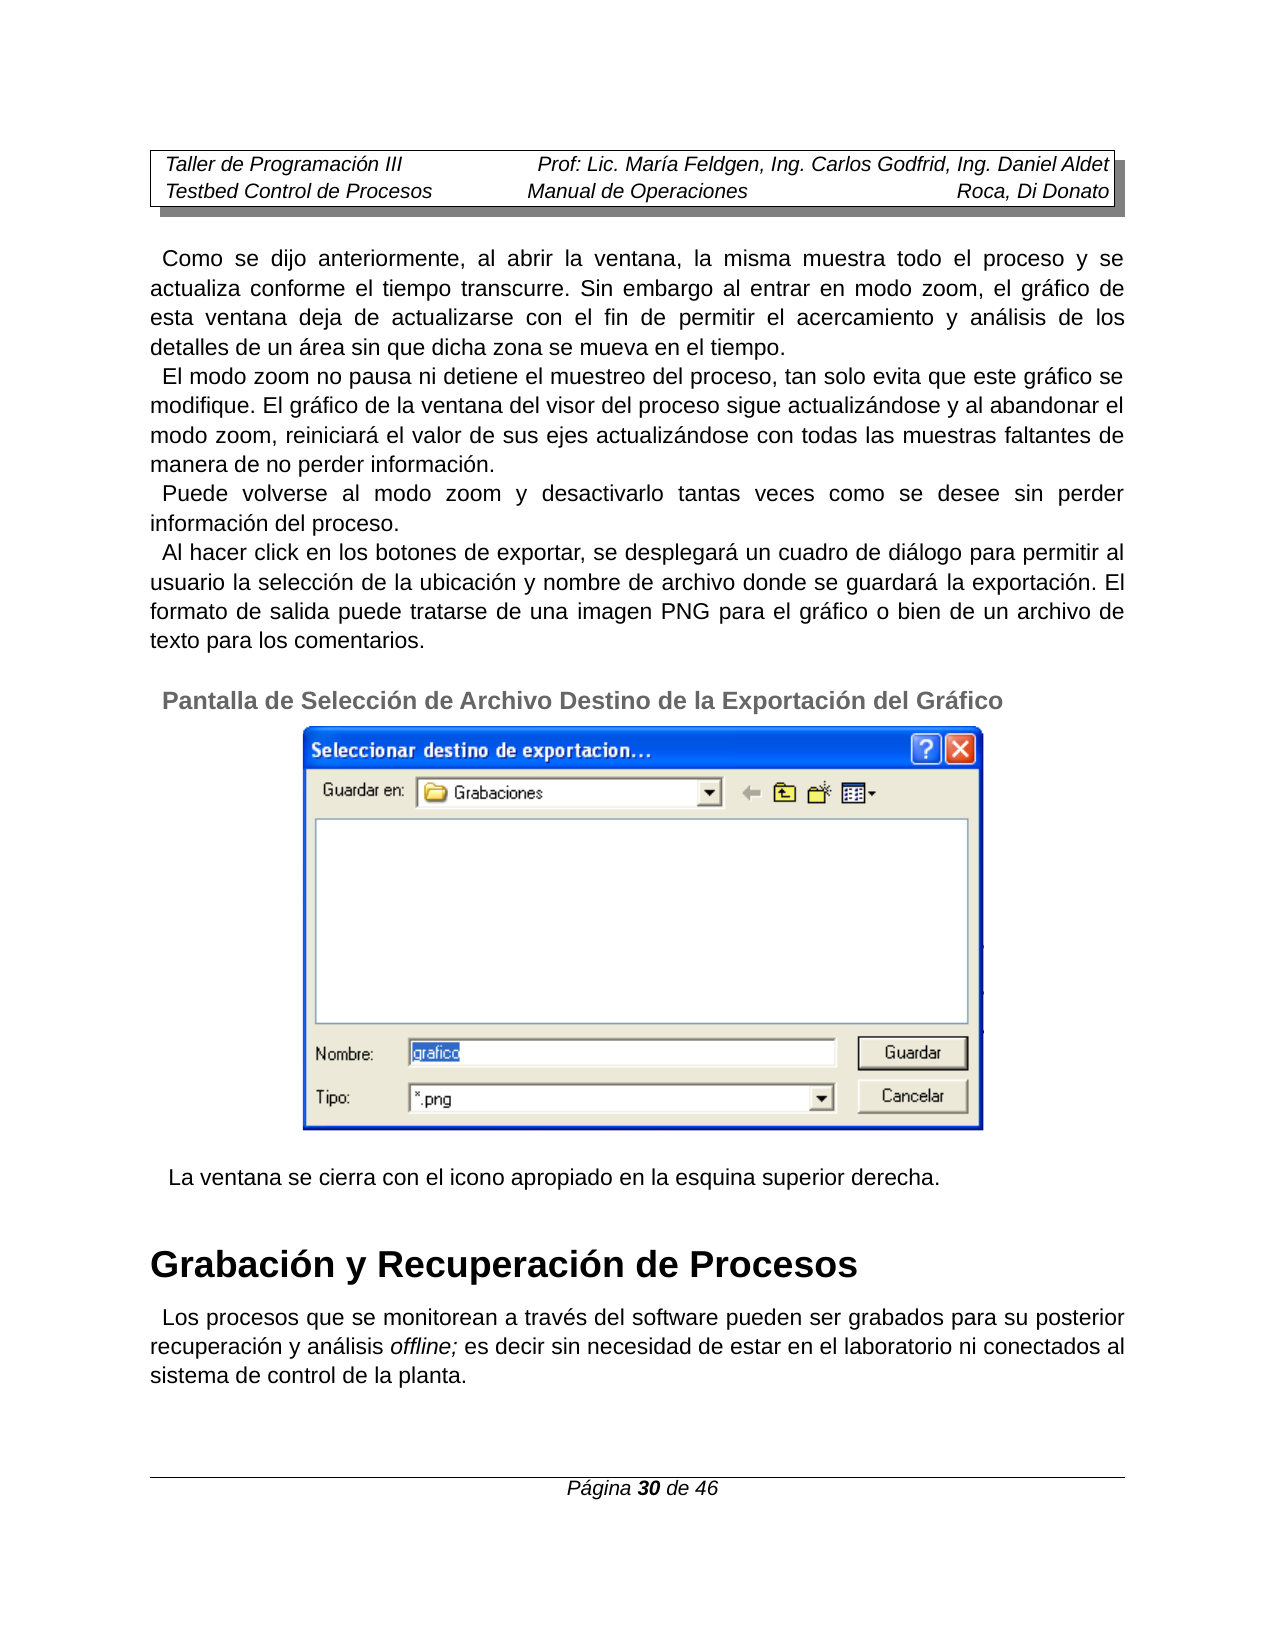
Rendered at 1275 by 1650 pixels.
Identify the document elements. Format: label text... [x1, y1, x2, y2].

text Los procesos que se monitorean a través del software pueden ser grabados para su posterior recuperación y análisis offline; es decir sin necesidad de estar en el laboratorio ni conectados al sistema de control de la planta. [150, 1304, 1125, 1389]
picture [302, 726, 984, 1132]
text La ventana se cierra con el icono apropiado en la esquina superior derecha. [150, 1164, 1125, 1190]
text Como se dijo anteriormente, al abrir la ventana, la misma muestra todo el proceso y se actualiza conforme el tiempo transcurre. Sin embargo al entrar en modo zoom, el gráfico de esta ventana deja de actualizarse con el fin de permitir el acercamiento y análisis de los detalles de un área sin que dicha zona se mueva en el tiempo. [150, 246, 1125, 360]
subtitle Pantalla de Selección de Archivo Destino de la Exportación del Gráfico [150, 686, 1125, 714]
subtitle Grabación y Recuperación de Procesos [150, 1244, 1125, 1286]
text Puede volverse al modo zoom y desactivarlo tantas veces como se desee sin perder información del proceso. [150, 481, 1125, 536]
text Al hacer click en los botones de exportar, se desplegará un cuadro de diálogo para permitir al usuario la selección de la ubicación y nombre de archivo donde se guardará la exportación. El formato de salida puede tratarse de una imagen PNG para el gráfico o bien de un archivo de texto para los comentarios. [150, 540, 1125, 653]
text El modo zoom no pausa ni detiene el muestreo del proceso, tan solo evita que este gráfico se modifique. El gráfico de la ventana del visor del proceso sigue actualizándose y al abandonar el modo zoom, reiniciará el valor de sus ejes actualizándose con todas las muestras faltantes de manera de no perder información. [150, 363, 1125, 477]
